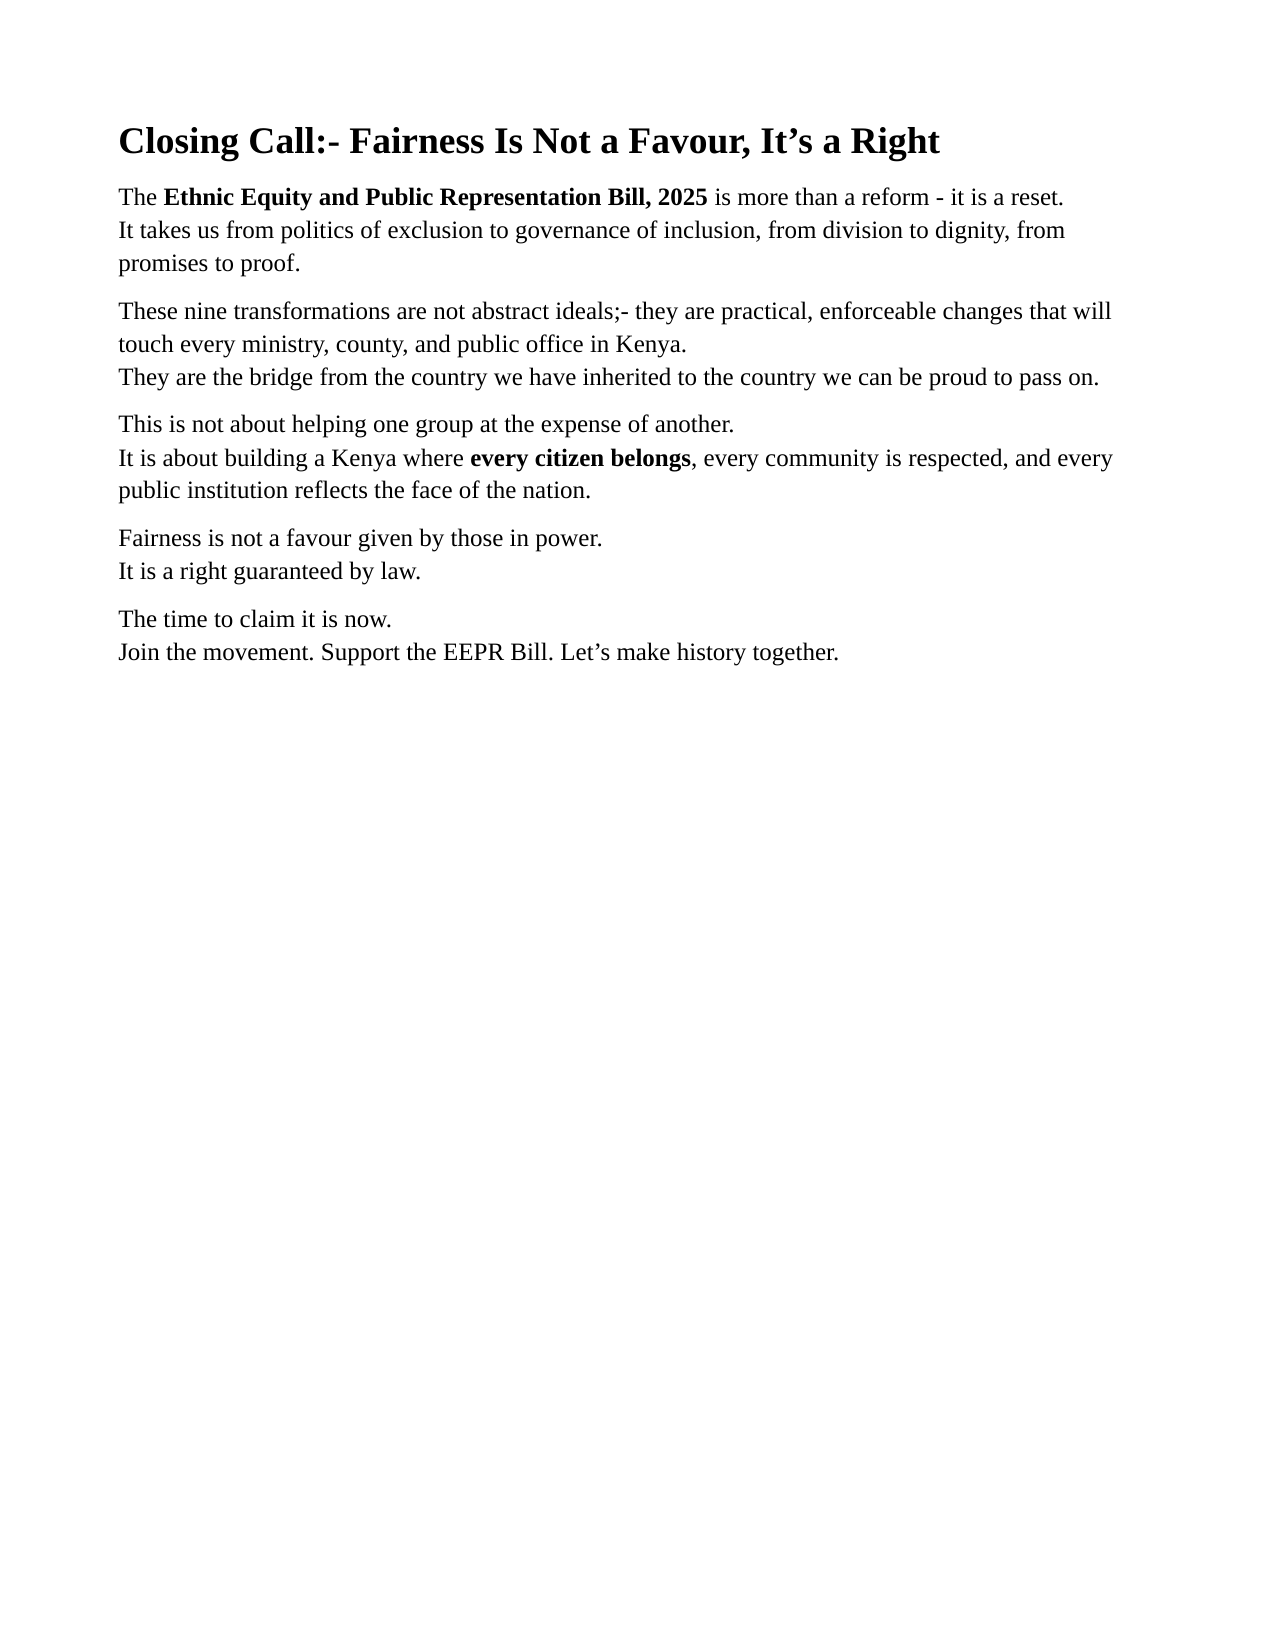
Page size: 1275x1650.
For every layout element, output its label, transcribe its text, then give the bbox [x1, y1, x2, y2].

text Fairness is not a favour given by those in power. It is a right guaranteed by law. [118, 523, 1157, 585]
text The Ethnic Equity and Public Representation Bill, 2025 is more than a reform - it is a reset. It takes us from politics of exclusion to governance of inclusion, from division to dignity, from promises to proof. [118, 182, 1157, 277]
text The time to claim it is now. Join the movement. Support the EEPR Bill. Let’s make history together. [118, 604, 1157, 666]
text This is not about helping one group at the expense of another. It is about building a Kenya where every citizen belongs, every community is respected, and every public institution reflects the face of the nation. [118, 409, 1157, 504]
subtitle Closing Call:- Fairness Is Not a Favour, It’s a Right [118, 118, 1157, 161]
text These nine transformations are not abstract ideals;- they are practical, enforceable changes that will touch every ministry, county, and public office in Kenya. They are the bridge from the country we have inherited to the country we can be proud to pass on. [118, 296, 1157, 391]
